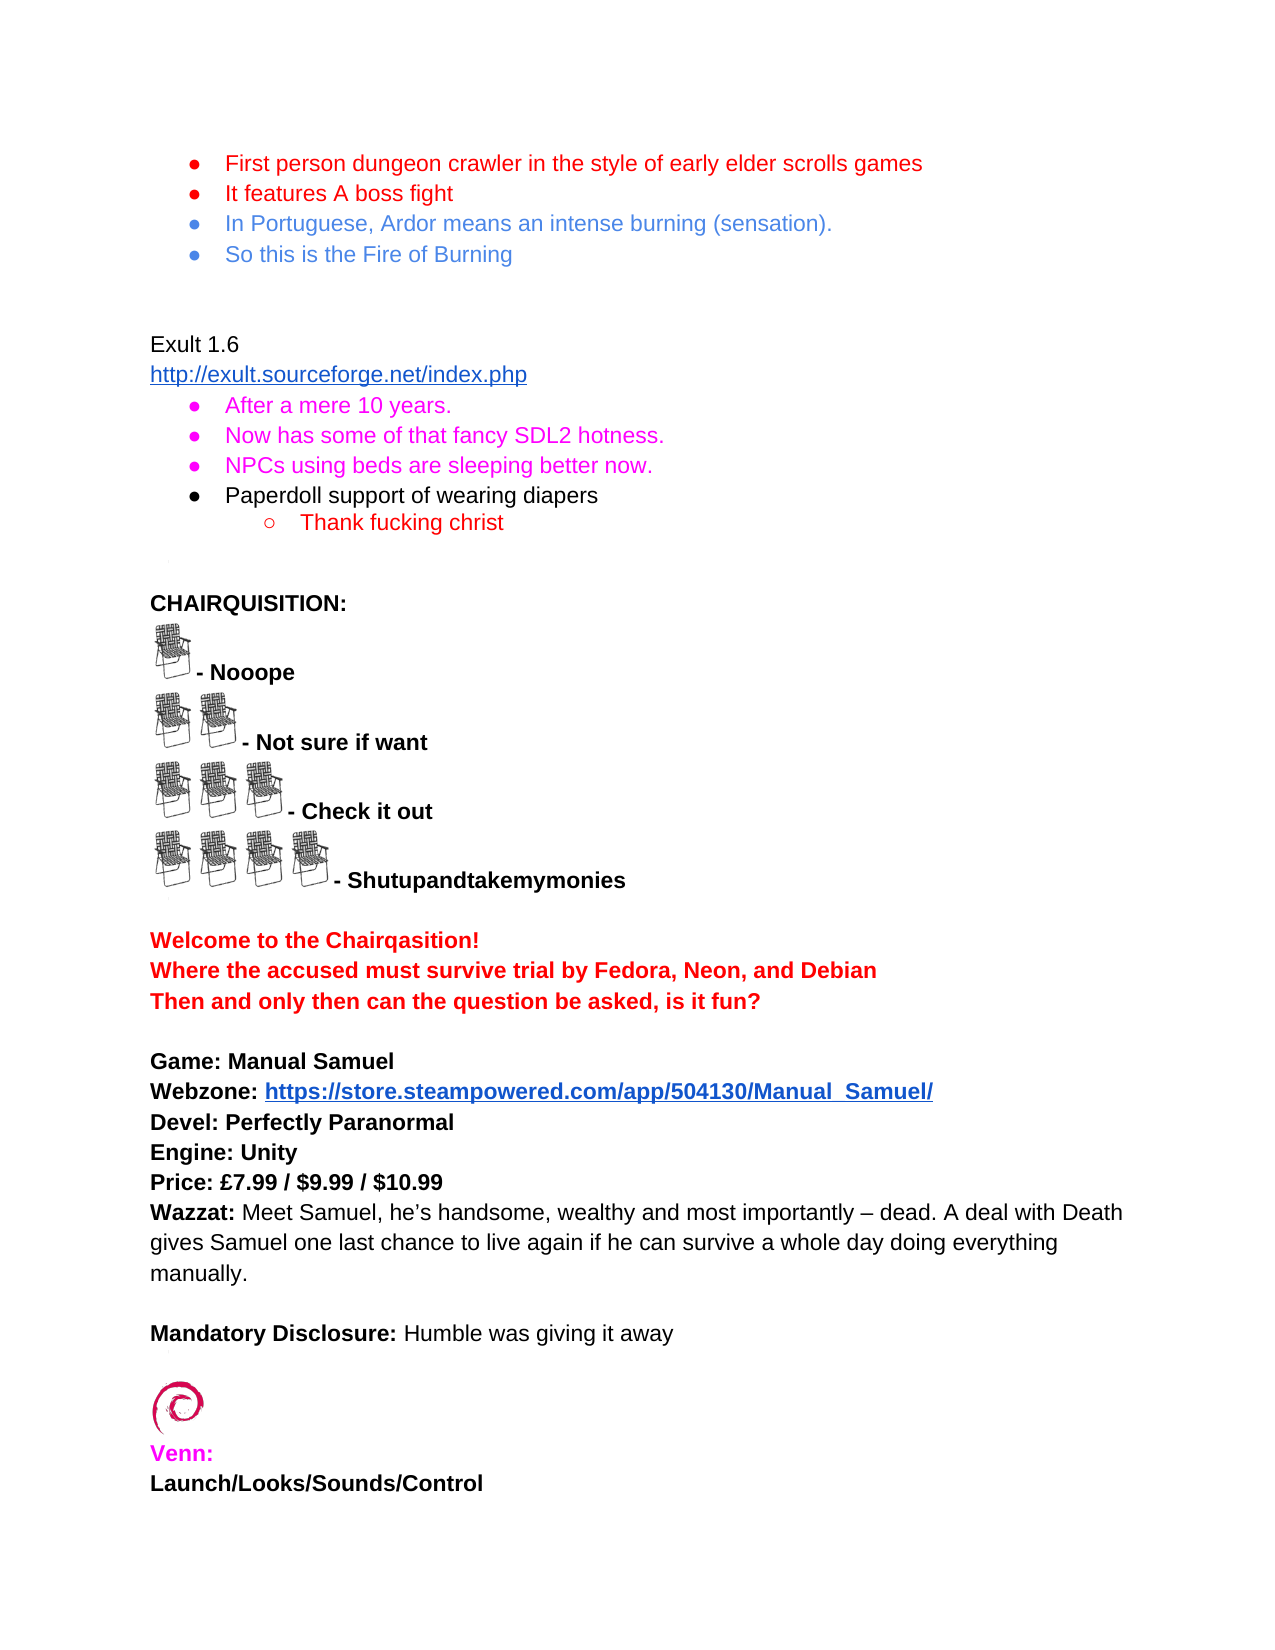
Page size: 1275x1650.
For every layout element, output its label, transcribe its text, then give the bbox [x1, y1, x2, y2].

text Welcome to the Chairqasition! [150, 927, 1125, 954]
list First person dungeon crawler in the style of early elder scrolls games [187, 150, 1125, 176]
text - Check it out [150, 759, 1125, 824]
text Launch/Looks/Sounds/Control [150, 1470, 1125, 1496]
list So this is the Fire of Burning [187, 241, 1125, 267]
text Game: Manual Samuel [150, 1048, 1125, 1074]
picture [150, 758, 288, 820]
text Exult 1.6 [150, 331, 1125, 358]
text Mandatory Disclosure: Humble was giving it away [150, 1320, 1125, 1346]
list It features A boss fight [187, 180, 1125, 207]
text - Shutupandtakemymonies [150, 828, 1125, 893]
text Engine: Unity [150, 1139, 1125, 1165]
list NPCs using beds are sleeping better now. [187, 452, 1125, 478]
text Where the accused must survive trial by Fedora, Neon, and Debian [150, 957, 1125, 984]
list Paperdoll support of wearing diapers [187, 482, 1125, 509]
text Price: £7.99 / $9.99 / $10.99 [150, 1169, 1125, 1195]
text Venn: [150, 1380, 1125, 1466]
list In Portuguese, Ardor means an intense burning (sensation). [187, 210, 1125, 237]
picture [150, 620, 196, 681]
text Webzone: https://store.steampowered.com/app/504130/Manual_Samuel/ [150, 1078, 1125, 1105]
text Then and only then can the question be asked, is it fun? [150, 988, 1125, 1014]
picture [150, 689, 242, 750]
picture [150, 827, 334, 889]
list After a mere 10 years. [187, 392, 1125, 418]
list Thank fucking christ [262, 509, 1125, 535]
picture [150, 1380, 206, 1436]
text Wazzat: Meet Samuel, he’s handsome, wealthy and most importantly – dead. A deal with Death gives Samuel one last chance to live again if he can survive a whole day doing everything manually. [150, 1199, 1125, 1286]
text Devel: Perfectly Paranormal [150, 1108, 1125, 1135]
text - Not sure if want [150, 689, 1125, 755]
list Now has some of that fancy SDL2 hotness. [187, 422, 1125, 448]
text http://exult.sourceforge.net/index.php [150, 361, 1125, 388]
text CHAIRQUISITION: - Nooope [150, 590, 1125, 686]
